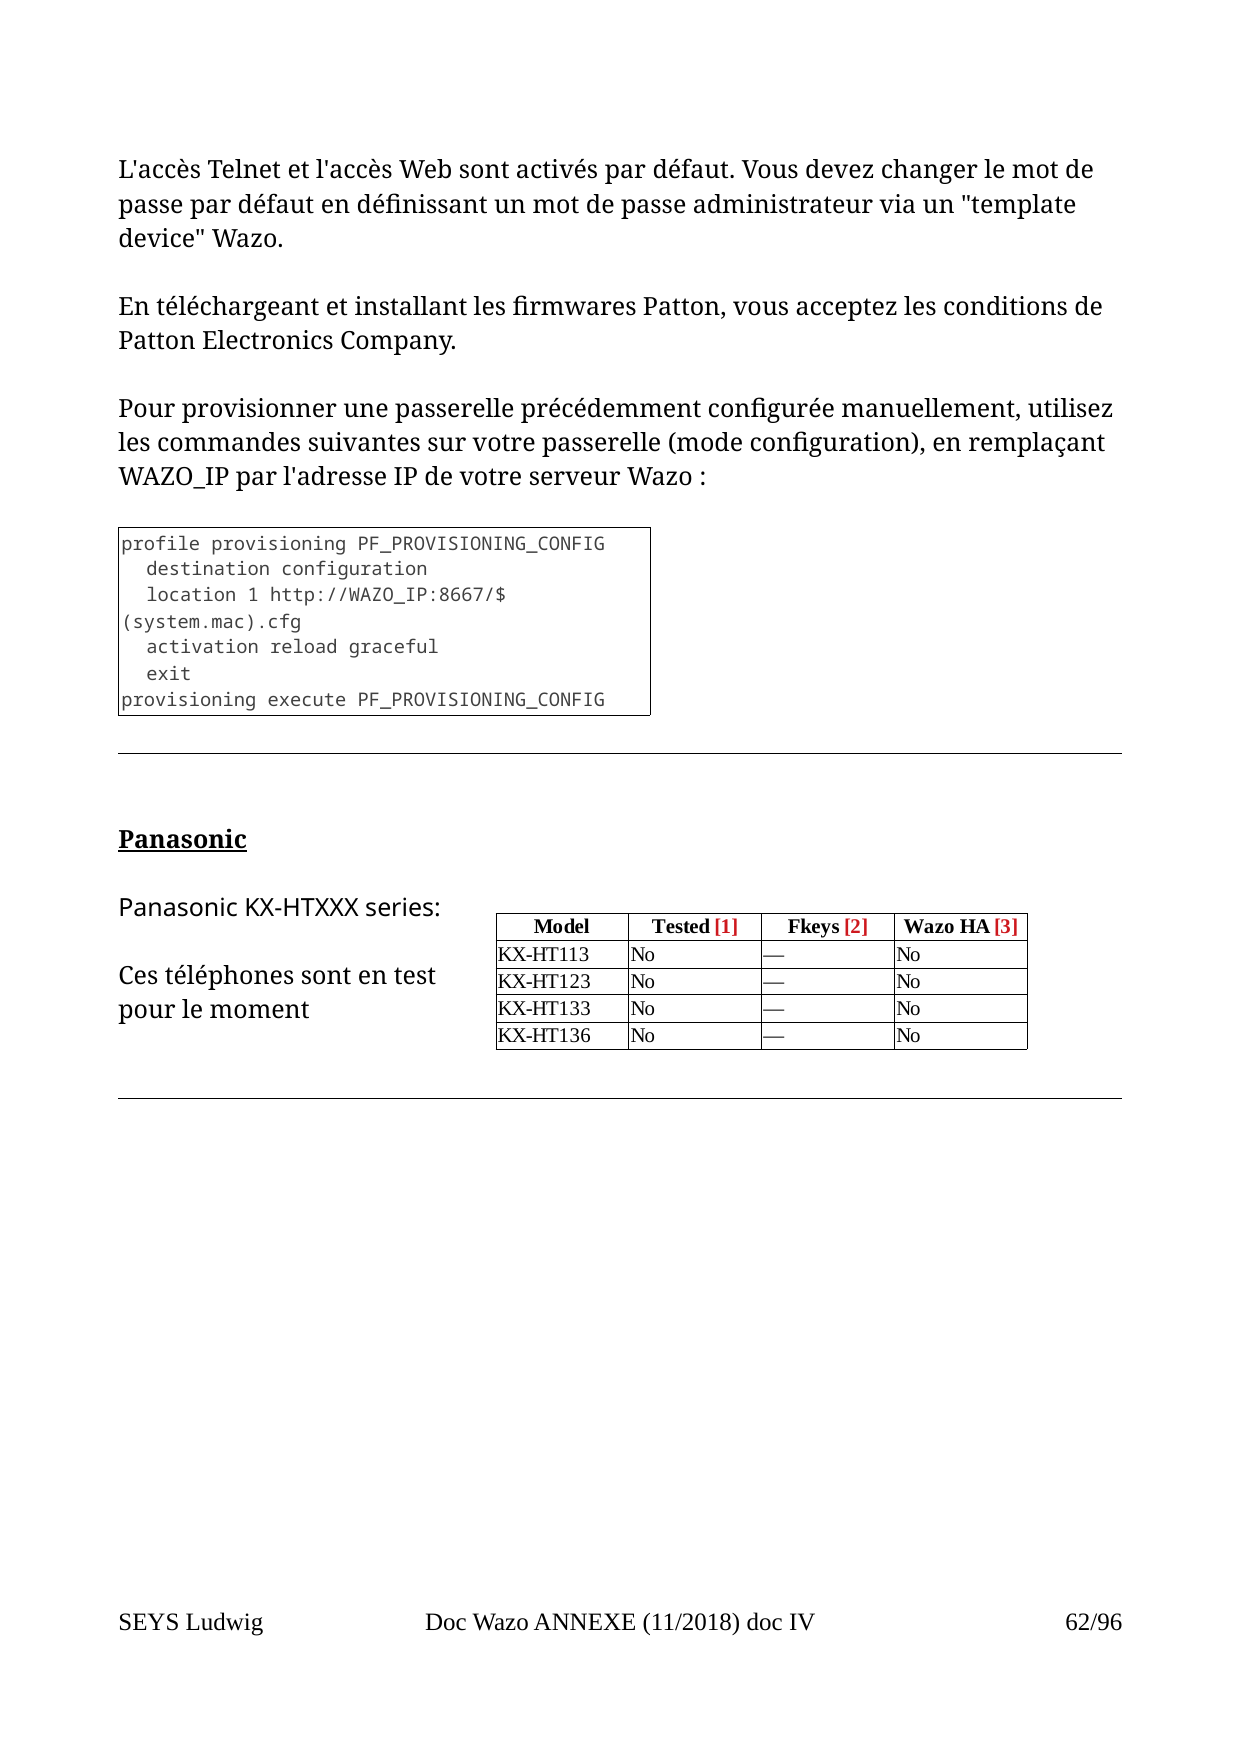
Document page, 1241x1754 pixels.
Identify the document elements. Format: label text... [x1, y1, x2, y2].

text Ces téléphones sont en test pour le moment [895, 969, 1027, 994]
text exit [119, 657, 650, 683]
text destination configuration [119, 552, 650, 579]
text Ces téléphones sont en test pour le moment [762, 958, 894, 968]
text Ces téléphones sont en test pour le moment [629, 958, 761, 968]
text provisioning execute PF_PROVISIONING_CONFIG [119, 683, 650, 715]
text Ces téléphones sont en test pour le moment [762, 995, 894, 1022]
text Panasonic [118, 822, 1122, 856]
text Ces téléphones sont en test pour le moment [497, 995, 628, 1022]
text Pour provisionner une passerelle précédemment configurée manuellement, utilisez les commandes suivantes sur votre passerelle (mode configuration), en remplaçant WAZO_IP par l'adresse IP de votre serveur Wazo : [118, 391, 1122, 493]
text Ces téléphones sont en test pour le moment [895, 958, 1027, 968]
text location 1 http://WAZO_IP:8667/$(system.mac).cfg [119, 579, 650, 631]
text Panasonic KX-HTXXX series: [118, 890, 1122, 924]
text En téléchargeant et installant les firmwares Patton, vous acceptez les conditions de Patton Electronics Company. [118, 288, 1122, 357]
text Ces téléphones sont en test pour le moment [762, 969, 894, 994]
text Ces téléphones sont en test pour le moment [118, 958, 496, 1026]
text Ces téléphones sont en test pour le moment [497, 958, 628, 968]
text Ces téléphones sont en test pour le moment [497, 969, 628, 994]
text Ces téléphones sont en test pour le moment [629, 969, 761, 994]
text activation reload graceful [119, 631, 650, 657]
text Ces téléphones sont en test pour le moment [629, 995, 761, 1022]
text profile provisioning PF_PROVISIONING_CONFIG [119, 528, 650, 552]
text Ces téléphones sont en test pour le moment [1028, 958, 1122, 1026]
text Ces téléphones sont en test pour le moment [895, 995, 1027, 1022]
text L'accès Telnet et l'accès Web sont activés par défaut. Vous devez changer le mot de passe par défaut en définissant un mot de passe administrateur via un "template device" Wazo. [118, 152, 1122, 254]
